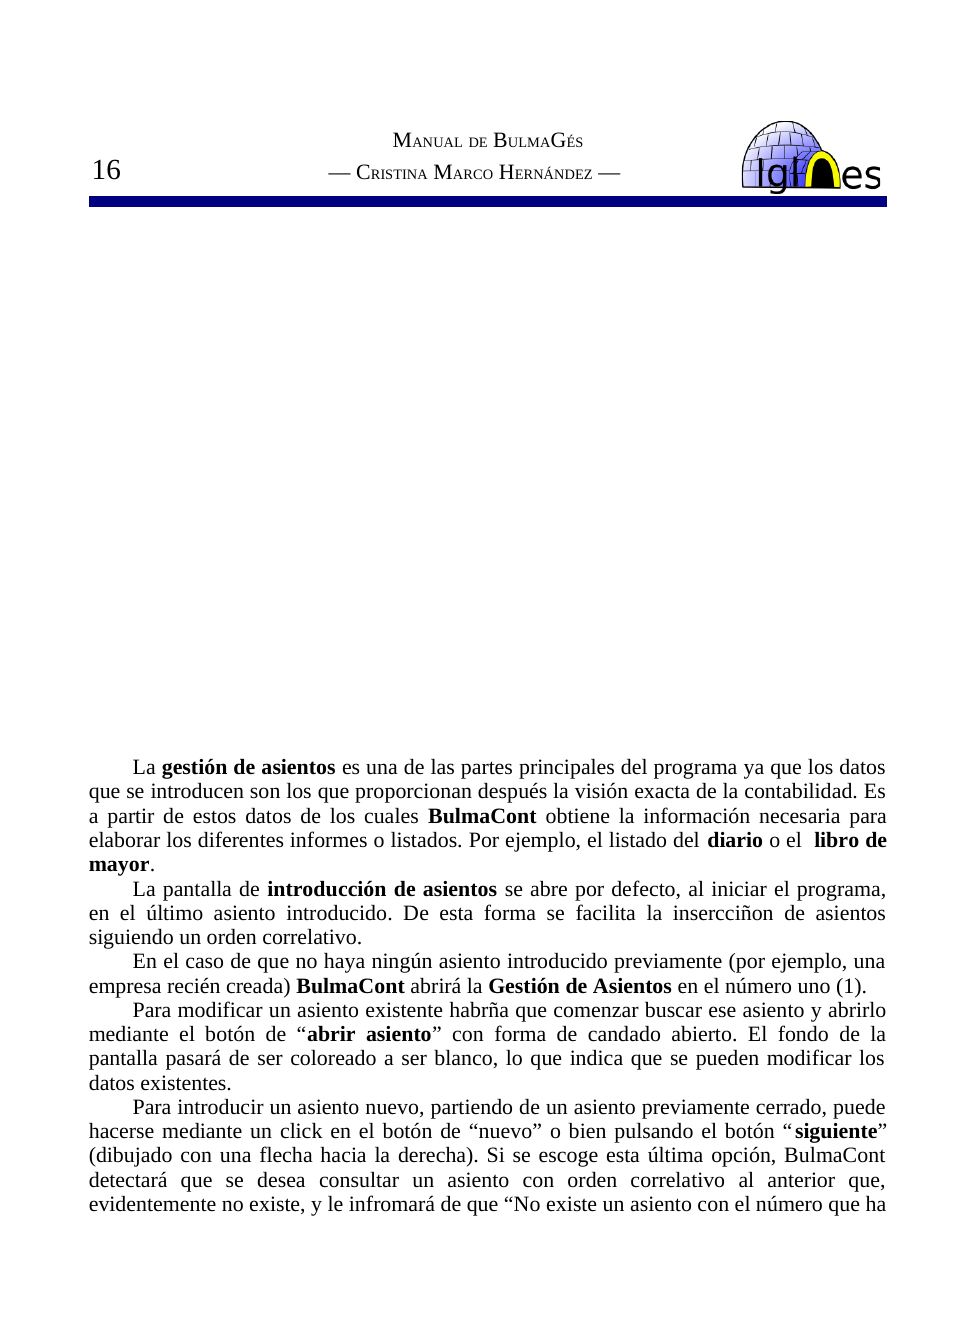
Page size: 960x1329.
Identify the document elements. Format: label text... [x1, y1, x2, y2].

text La gestión de asientos es una de las partes principales del programa ya que los datos que se introducen son los que proporcionan después la visión exacta de la contabilidad. Es a partir de estos datos de los cuales BulmaCont obtiene la información necesaria para elaborar los diferentes informes o listados. Por ejemplo, el listado del diario o el libro de mayor. [88, 755, 887, 876]
picture [741, 121, 881, 194]
text Para modificar un asiento existente habrña que comenzar buscar ese asiento y abrirlo mediante el botón de “abrir asiento” con forma de candado abierto. El fondo de la pantalla pasará de ser coloreado a ser blanco, lo que indica que se pueden modificar los datos existentes. [88, 998, 887, 1095]
text En el caso de que no haya ningún asiento introducido previamente (por ejemplo, una empresa recién creada) BulmaCont abrirá la Gestión de Asientos en el número uno (1). [88, 949, 887, 998]
text Para introducir un asiento nuevo, partiendo de un asiento previamente cerrado, puede hacerse mediante un click en el botón de “nuevo” o bien pulsando el botón “siguiente” (dibujado con una flecha hacia la derecha). Si se escoge esta última opción, BulmaCont detectará que se desea consultar un asiento con orden correlativo al anterior que, evidentemente no existe, y le infromará de que “No existe un asiento con el número que ha [88, 1095, 887, 1216]
text La pantalla de introducción de asientos se abre por defecto, al iniciar el programa, en el último asiento introducido. De esta forma se facilita la insercciñon de asientos siguiendo un orden correlativo. [88, 876, 887, 949]
